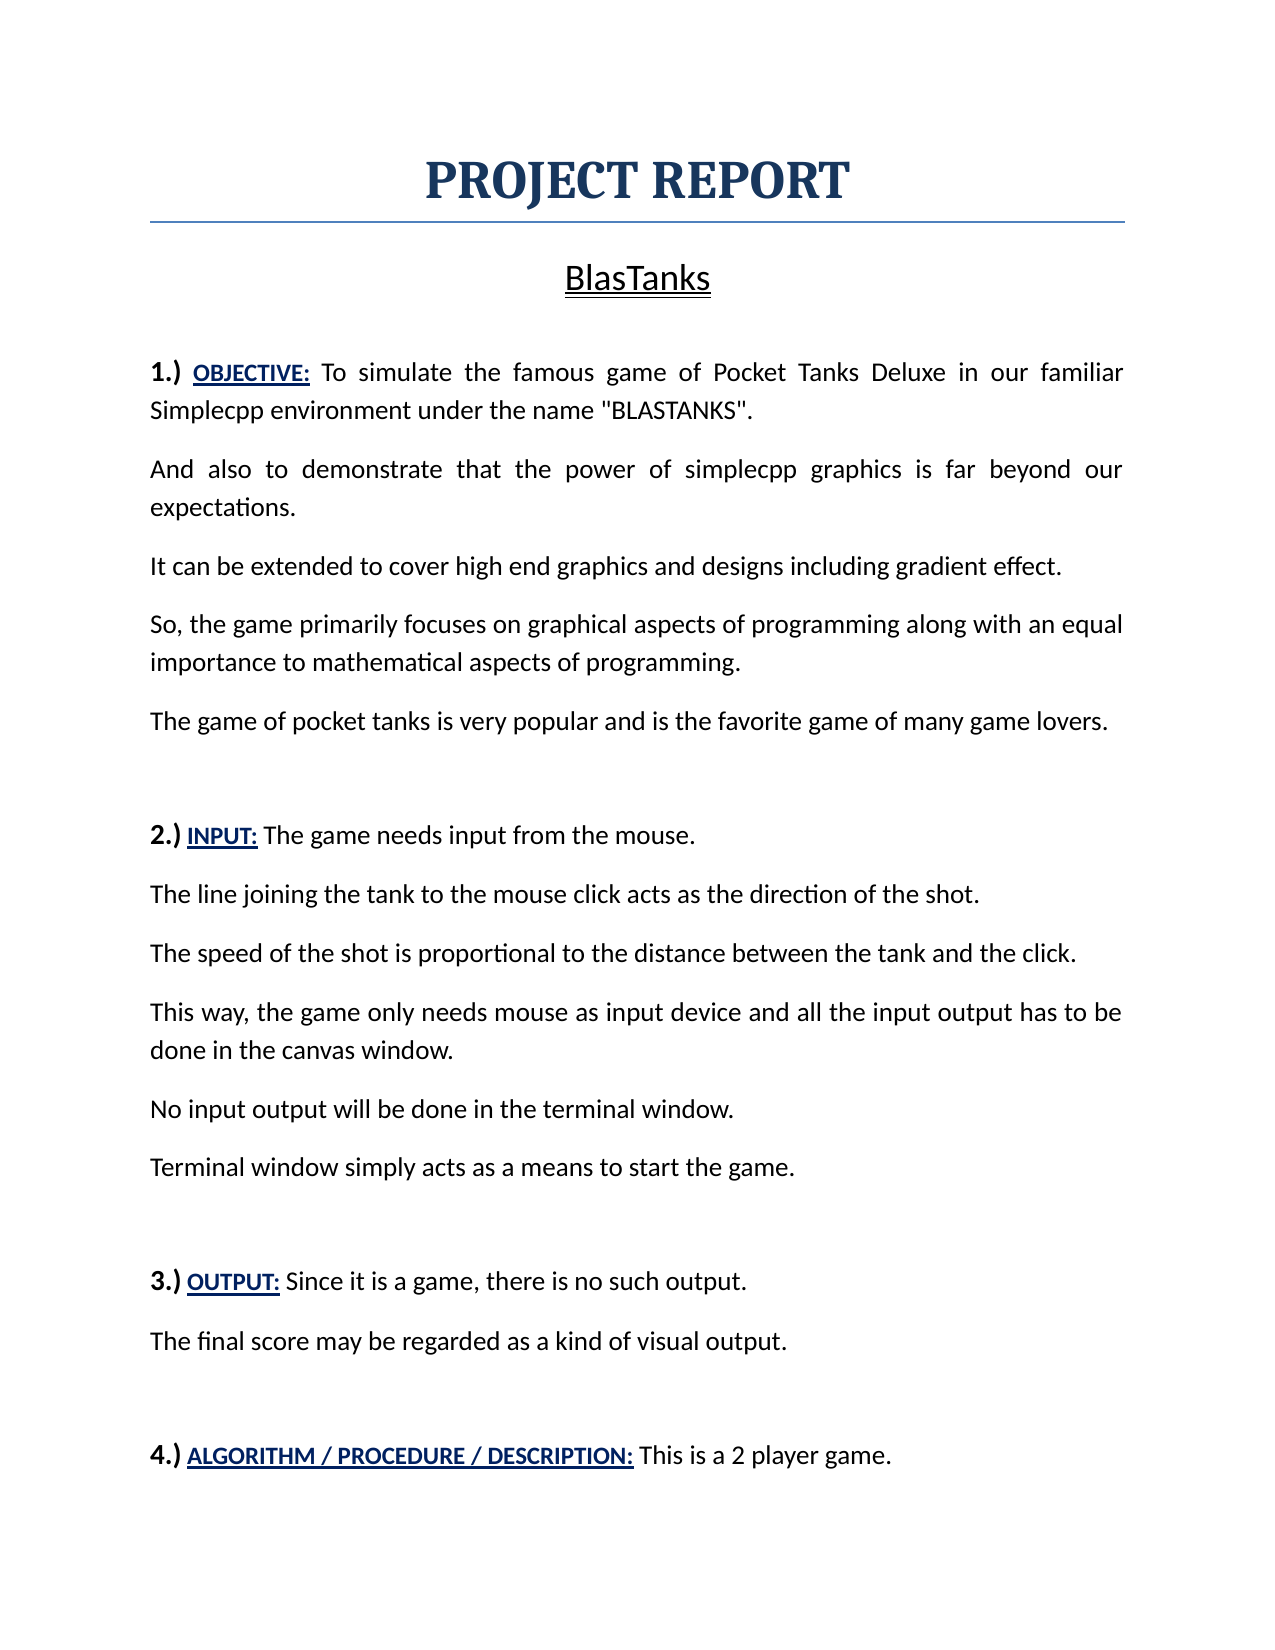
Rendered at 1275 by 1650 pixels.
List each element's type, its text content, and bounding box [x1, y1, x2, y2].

text And also to demonstrate that the power of simplecpp graphics is far beyond our expectations. [150, 452, 1125, 523]
text The final score may be regarded as a kind of visual output. [150, 1324, 1125, 1357]
text 1.) OBJECTIVE: To simulate the famous game of Pocket Tanks Deluxe in our familiar Simplecpp environment under the name "BLASTANKS". [150, 353, 1125, 426]
title PROJECT REPORT [150, 150, 1125, 221]
text BlasTanks [150, 254, 1125, 300]
text 3.) OUTPUT: Since it is a game, there is no such output. [150, 1262, 1125, 1298]
text The speed of the shot is proportional to the distance between the tank and the click. [150, 936, 1125, 969]
text This way, the game only needs mouse as input device and all the input output has to be done in the canvas window. [150, 995, 1125, 1066]
text No input output will be done in the terminal window. [150, 1092, 1125, 1125]
text So, the game primarily focuses on graphical aspects of programming along with an equal importance to mathematical aspects of programming. [150, 607, 1125, 678]
text The line joining the tank to the mouse click acts as the direction of the shot. [150, 878, 1125, 911]
text It can be extended to cover high end graphics and designs including gradient effect. [150, 549, 1125, 582]
text 2.) INPUT: The game needs input from the mouse. [150, 816, 1125, 852]
text The game of pocket tanks is very popular and is the favorite game of many game lovers. [150, 704, 1125, 737]
text 4.) ALGORITHM / PROCEDURE / DESCRIPTION: This is a 2 player game. [150, 1436, 1125, 1472]
text Terminal window simply acts as a means to start the game. [150, 1151, 1125, 1184]
